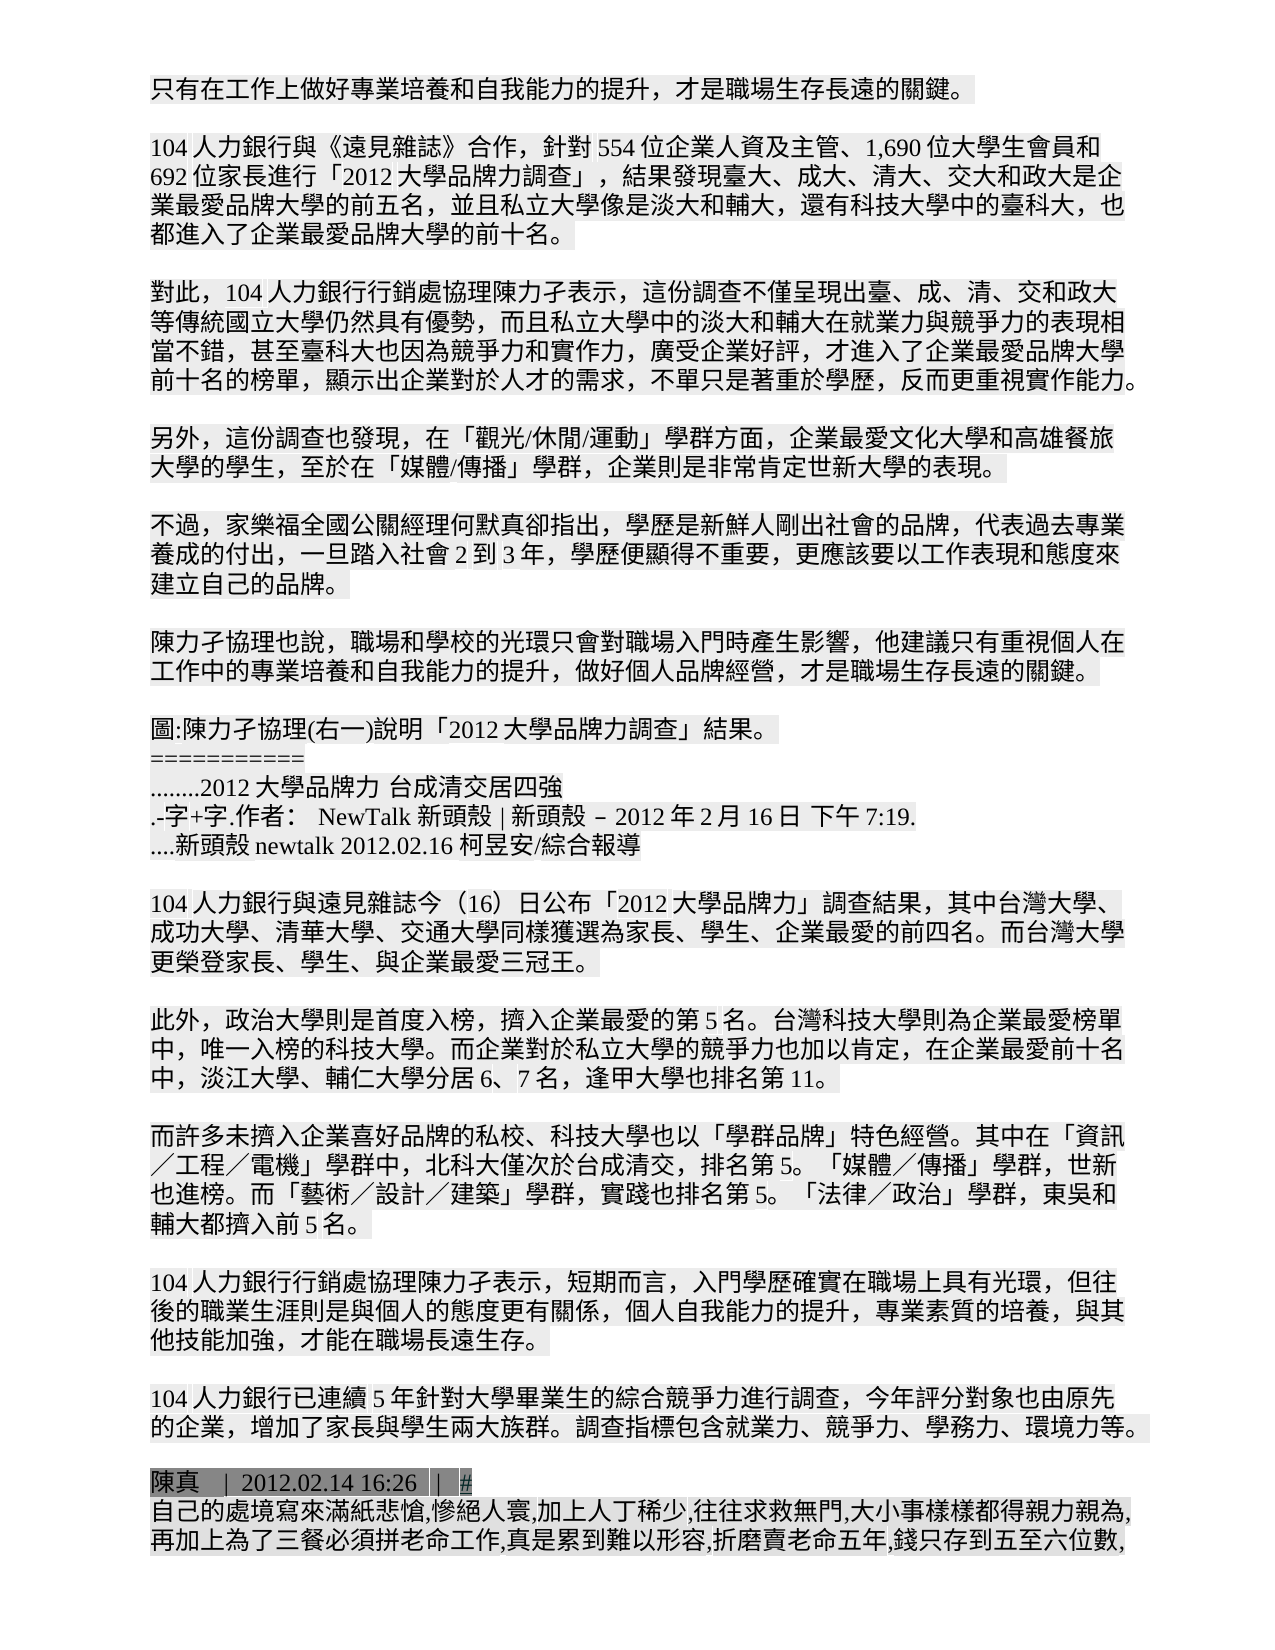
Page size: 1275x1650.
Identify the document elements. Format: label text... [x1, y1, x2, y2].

text 自己的處境寫來滿紙悲愴,慘絕人寰,加上人丁稀少,往往求救無門,大小事樣樣都得親力親為,再加上為了三餐必須拼老命工作,真是累到難以形容,折磨賣老命五年,錢只存到五至六位數,卻已一步一步踏入死亡的界線,連想睡個覺吃個飯往往都沒時間,但卻經常還是得服務選民,想到手中一堆服務案件我就真的很頭痛. 如果真的是大災難,我倒是不惜兩肋插刀,為人赴湯蹈火,但事實上選民服務往往是一些婆婆媽媽雞毛蒜皮之事或是一些遠超乎我的能力或違背我的信念之事. 比方說幫忙找工作,我就算為自己或為親人也從來都不可能透過 "關係" 找工作,反倒是越有關係的職缺或工作機會我就越是刻意迴避,不願給朋友任何人情壓力. 但我最近卻很苦惱要怎麼幫人找一份錢多事少最好不用上班只領薪水專門量身訂做的肥缺,我該怎麼幫人做這事的同時還能堅持自己向來 "不靠關係" 的信念? 想起來就很頭痛. 就醫也是我很害怕的請託之一. 我是醫師,但醫師只是會看病,至於掛號或插隊排床卻非小弟專長. 就算是我自己或父母親人到大醫院就醫,我也一樣是早上五六點就去排隊掛號,或是慢慢找機會等個好幾周才掛上號. 即使明明對方醫師是自己的好朋友或同事或學長姐弟,我也絕對不可能要求插隊或任何哪怕只是一點點的小特權. 但很多人卻經常要我幫忙這類事情. 有些人你跟他解釋了,他會諒解,但有些人卻會因此而被冒犯. 但我就算是自己的父母親到大醫院就醫或住院做檢查,我也是跟任何人一樣,不以醫師身份或 "關係" 取得任何特權. 除非曾經有一兩次親友面臨緊急生死關頭,再慢個幾小時就得出人命,我才動用關係拔刀相助. 林義雄在三十幾年前曾寫了一篇 "笨鳥先飛",他說,"每當我疲累不堪感到這不是我的能力所能負荷時,我就用笨鳥先飛這句話來勉勵自己",他說: "我期望後面有更多優秀的鳥兒隨著起飛". 所謂鐘鼎山林各有天性,我倒是沒有林義雄這樣崇高的期許與公眾志向,我永遠只會想到自己. 每當我疲累不堪感到孤立無援非常孤獨而絕望時,常想起曾經去過的一些海,以及海面上那些偶而傳來幾聲悲鳴的孤鳥. P.S.: 哈巴狗民眾服務站決定要發出通告,改變服務內容,服務項目繁多,例如幫忙花錢,你如果錢很多,花不完,感到相當苦惱,請不用客氣,拿起電話筒來撥打陳董服務熱線. 還有,你為身材不如人感到煩惱嗎? 建議你可以透過做家事健身,詳情請撥熱線提供相關服務,保證讓你有做不完的家事,變得身材苗條哦. 家事如果做不夠,還可以免費提供一條笨狗幫你訓練體能,你可以免費每天帶牠出去遛. 笨狗叫阿憨,跟董事長一樣,身世悲涼,自小離家流浪,社會化程度非常低,完全沒有接受過訓練,因為太笨訓練也沒用,因此像無頭蒼蠅一樣左衝右突,體能極佳,保證讓你也跟著體能精進. 董事長如柚子一般巨大的小腿腳瓜,以及全身上下傷痕累累就是這樣練出來的. 最驚人的一次訓練是被阿憨拖進水溝裏...種種好康服務講不完哦,心動不如趕快行動,還不趕快拿起電話撥打哈巴狗民眾服務站專線,電話是06-54068068. [150, 1497, 1125, 1556]
text 大學又不是職業訓練所,竟然要由企業界來品頭論足,排名高的竟還沾沾自喜. 大學應該是站在社會既有利益階層的對立面,質疑既有的品味流向,而不是要讓主流人士 "滿意" 讓人爽的,又不是逛窯子開妓院. 陳真 ============== 大學品牌力調查 企業最愛台大 中央社 – 2012年2月16日 放大照片.104人力銀行16日公布大學畢業生綜合競爭調查，調查發現企業最愛的大學是台灣大學，其次是成功大學。 ....（中央社記者吳靜君台北16日電）104人力銀行今天公布大學畢業生綜合競爭調查，調查發現企業最愛的大學是台灣大學，其次是成功大學、清華大學、交通大學及政治大學。 104人力銀行與遠見雜誌今天公布「2012大學品牌力」調查，並瞭解企業最愛的大學調查。 104人力銀行連續5年針對大學畢業生的綜合競爭力調查，調查指標包含就業力（畢業生表現排名、素質提升排名、接軌職場能力排名）、競爭力（自我能力提升、危機應變、創新能力）、學務力（服務學習、學術指標、教學國際化、師資教學）、環境力（綠色環保校園、學校設備、校園環境）。 104人力銀行調查顯示，企業最愛的大學畢業生是台灣大學，企業的綜合評分是31.8分，其次是成功大學29.8分、清華大學24.7分、交通大學20.7分、政治大學13.8分。 值得注意，台灣科技大學是此次唯一擠進前10名的科技大學，綜合分數為6.8分。104人力銀行表示，主要是台科大畢業生「競爭力」較受企業青睞，企業看中台科大畢業生素質提升、危機應變處理指標。 104人力銀行行銷處協理陳力孑指出，短期來說，職場入門學歷確實具有光環，但長期仍要個人自己努力經營。他說，進入職場3到5年後，學校品牌影響會逐漸弱化，反而個人在工作中專業的培養、自我能力的提升，與其他技能加強，才是職場生存長遠的關鍵。 104人力銀行調查期間自2011年12月12日至12月25日，調查554家企業人資及主管，在95%的信心水準之下，誤差值為正負4.16個百分點。1010216 （中央社檔案照片） ========= ..大學十大品牌力 輔大淡大臺科大入榜 .-字+字.作者： 康紀漢 | 國立教育廣播電台 – 2012年2月16日 下午1:24. ....相關內容. .. 放大照片.大學十大品牌力 輔大淡大臺科大入榜 ....104人力銀行與《遠見雜誌》合作進行「2012大學品牌力調查」，結果發現除了臺大、成大、清大、交大和政大是企業最愛品牌大學的前五名，淡大、輔大和臺科大，也都進入了企業最愛品牌大學的前十名。不過，人力銀行卻表示，學歷只是新鮮人剛出社會的品牌，只有在工作上做好專業培養和自我能力的提升，才是職場生存長遠的關鍵。 104人力銀行與《遠見雜誌》合作，針對554位企業人資及主管、1,690位大學生會員和692位家長進行「2012大學品牌力調查」，結果發現臺大、成大、清大、交大和政大是企業最愛品牌大學的前五名，並且私立大學像是淡大和輔大，還有科技大學中的臺科大，也都進入了企業最愛品牌大學的前十名。 對此，104人力銀行行銷處協理陳力孑表示，這份調查不僅呈現出臺、成、清、交和政大等傳統國立大學仍然具有優勢，而且私立大學中的淡大和輔大在就業力與競爭力的表現相當不錯，甚至臺科大也因為競爭力和實作力，廣受企業好評，才進入了企業最愛品牌大學前十名的榜單，顯示出企業對於人才的需求，不單只是著重於學歷，反而更重視實作能力。 另外，這份調查也發現，在「觀光/休閒/運動」學群方面，企業最愛文化大學和高雄餐旅大學的學生，至於在「媒體/傳播」學群，企業則是非常肯定世新大學的表現。 不過，家樂福全國公關經理何默真卻指出，學歷是新鮮人剛出社會的品牌，代表過去專業養成的付出，一旦踏入社會2到3年，學歷便顯得不重要，更應該要以工作表現和態度來建立自己的品牌。 陳力孑協理也說，職場和學校的光環只會對職場入門時產生影響，他建議只有重視個人在工作中的專業培養和自我能力的提升，做好個人品牌經營，才是職場生存長遠的關鍵。 圖:陳力孑協理(右一)說明「2012大學品牌力調查」結果。 =========== ........2012大學品牌力 台成清交居四強 .-字+字.作者： NewTalk 新頭殼 | 新頭殼 – 2012年2月16日 下午7:19. ....新頭殼newtalk 2012.02.16 柯昱安/綜合報導 104人力銀行與遠見雜誌今（16）日公布「2012大學品牌力」調查結果，其中台灣大學、成功大學、清華大學、交通大學同樣獲選為家長、學生、企業最愛的前四名。而台灣大學更榮登家長、學生、與企業最愛三冠王。 此外，政治大學則是首度入榜，擠入企業最愛的第5名。台灣科技大學則為企業最愛榜單中，唯一入榜的科技大學。而企業對於私立大學的競爭力也加以肯定，在企業最愛前十名中，淡江大學、輔仁大學分居6、7名，逢甲大學也排名第11。 而許多未擠入企業喜好品牌的私校、科技大學也以「學群品牌」特色經營。其中在「資訊／工程／電機」學群中，北科大僅次於台成清交，排名第5。「媒體／傳播」學群，世新也進榜。而「藝術／設計／建築」學群，實踐也排名第5。「法律／政治」學群，東吳和輔大都擠入前5名。 104人力銀行行銷處協理陳力孑表示，短期而言，入門學歷確實在職場上具有光環，但往後的職業生涯則是與個人的態度更有關係，個人自我能力的提升，專業素質的培養，與其他技能加強，才能在職場長遠生存。 104人力銀行已連續5年針對大學畢業生的綜合競爭力進行調查，今年評分對象也由原先的企業，增加了家長與學生兩大族群。調查指標包含就業力、競爭力、學務力、環境力等。 [150, 75, 1125, 1443]
text 陳真 | 2012.02.14 16:26 | # [150, 1468, 1125, 1497]
